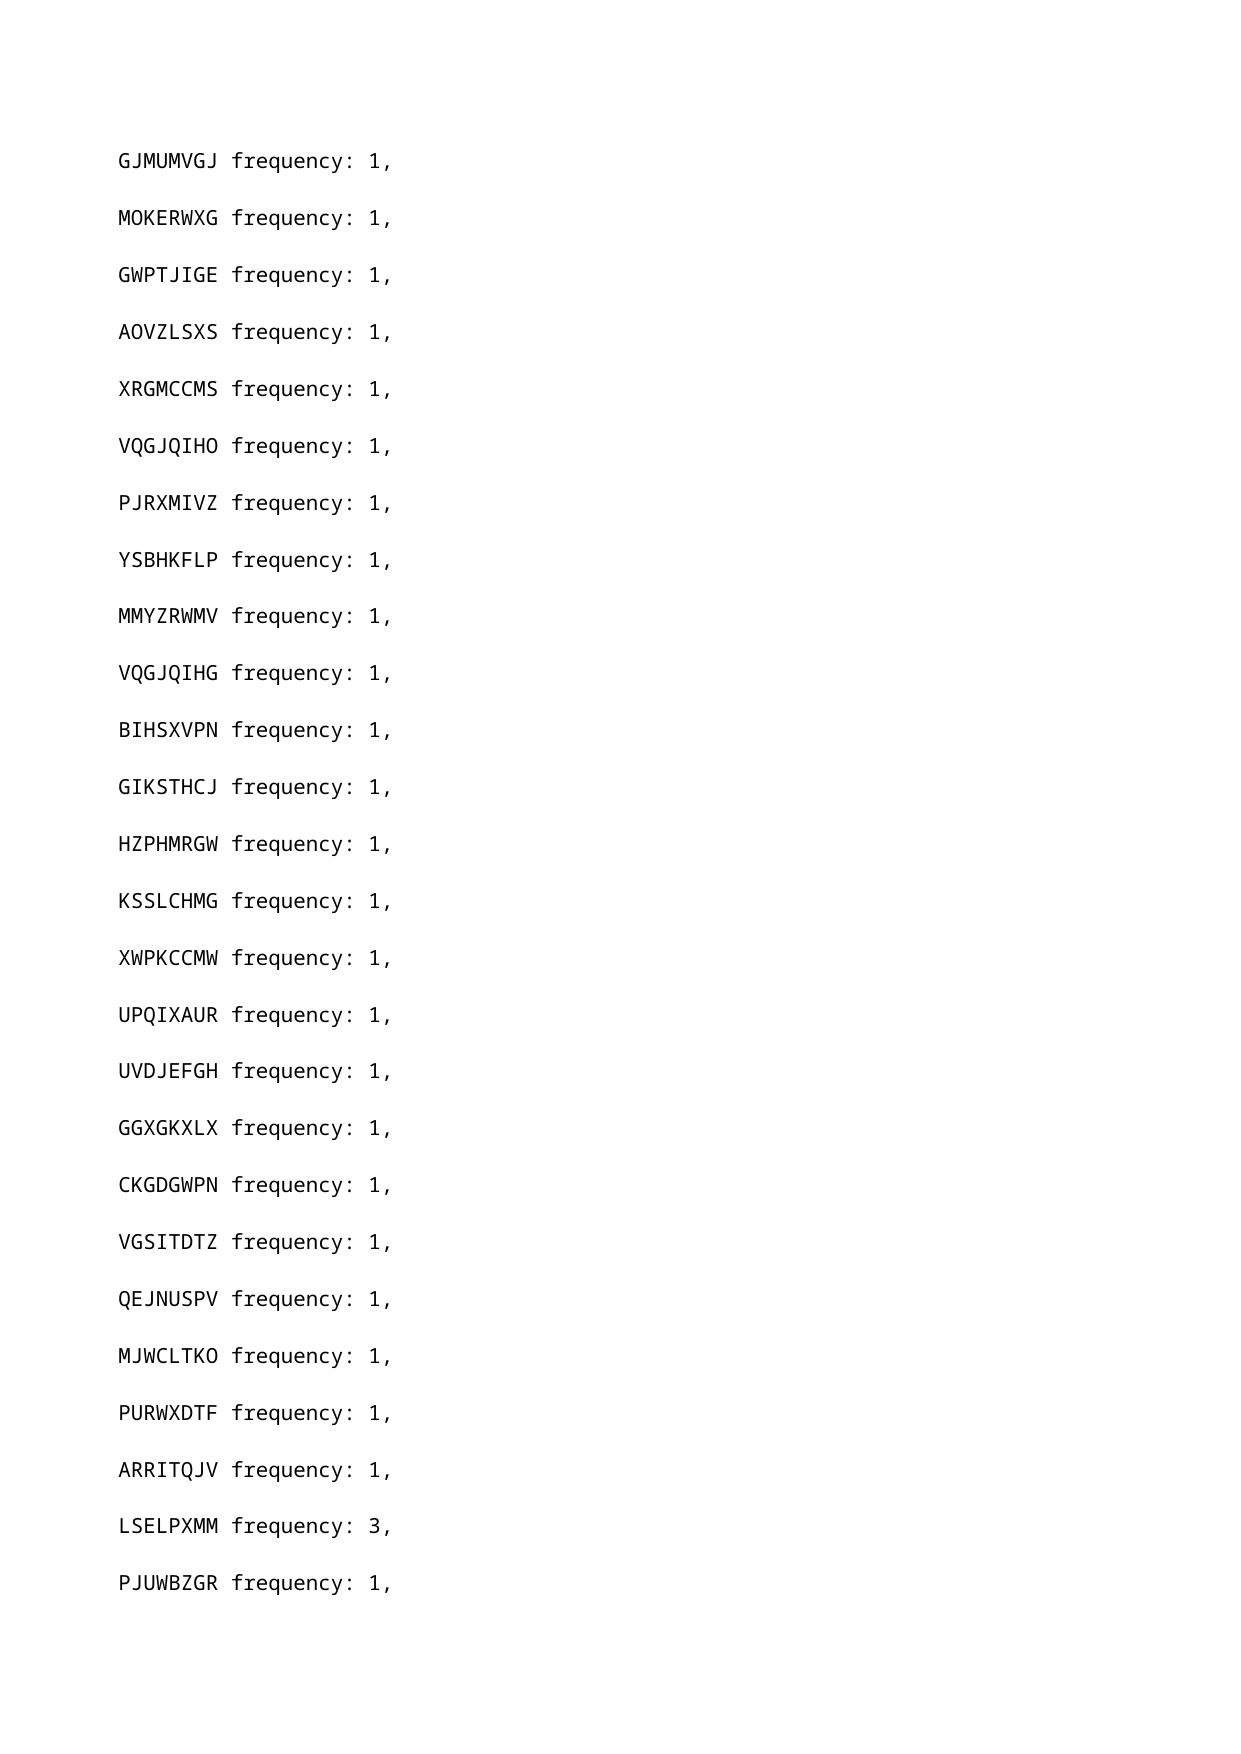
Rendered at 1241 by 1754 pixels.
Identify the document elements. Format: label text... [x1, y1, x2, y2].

text PJUWBZGR frequency: 1, [118, 1568, 1122, 1597]
text UVDJEFGH frequency: 1, [118, 1057, 1122, 1085]
text BIHSXVPN frequency: 1, [118, 715, 1122, 744]
text MMYZRWMV frequency: 1, [118, 602, 1122, 630]
text PJRXMIVZ frequency: 1, [118, 488, 1122, 516]
text CKGDGWPN frequency: 1, [118, 1170, 1122, 1199]
text XWPKCCMW frequency: 1, [118, 943, 1122, 971]
text VGSITDTZ frequency: 1, [118, 1227, 1122, 1256]
text KSSLCHMG frequency: 1, [118, 886, 1122, 914]
text GWPTJIGE frequency: 1, [118, 260, 1122, 289]
text HZPHMRGW frequency: 1, [118, 829, 1122, 857]
text PURWXDTF frequency: 1, [118, 1398, 1122, 1426]
text VQGJQIHO frequency: 1, [118, 431, 1122, 459]
text UPQIXAUR frequency: 1, [118, 1000, 1122, 1028]
text GJMUMVGJ frequency: 1, [118, 147, 1122, 175]
text XRGMCCMS frequency: 1, [118, 374, 1122, 402]
text GGXGKXLX frequency: 1, [118, 1113, 1122, 1142]
text MJWCLTKO frequency: 1, [118, 1341, 1122, 1369]
text LSELPXMM frequency: 3, [118, 1512, 1122, 1540]
text QEJNUSPV frequency: 1, [118, 1284, 1122, 1312]
text YSBHKFLP frequency: 1, [118, 545, 1122, 573]
text AOVZLSXS frequency: 1, [118, 317, 1122, 346]
text MOKERWXG frequency: 1, [118, 203, 1122, 232]
text ARRITQJV frequency: 1, [118, 1455, 1122, 1483]
text GIKSTHCJ frequency: 1, [118, 772, 1122, 801]
text VQGJQIHG frequency: 1, [118, 658, 1122, 687]
